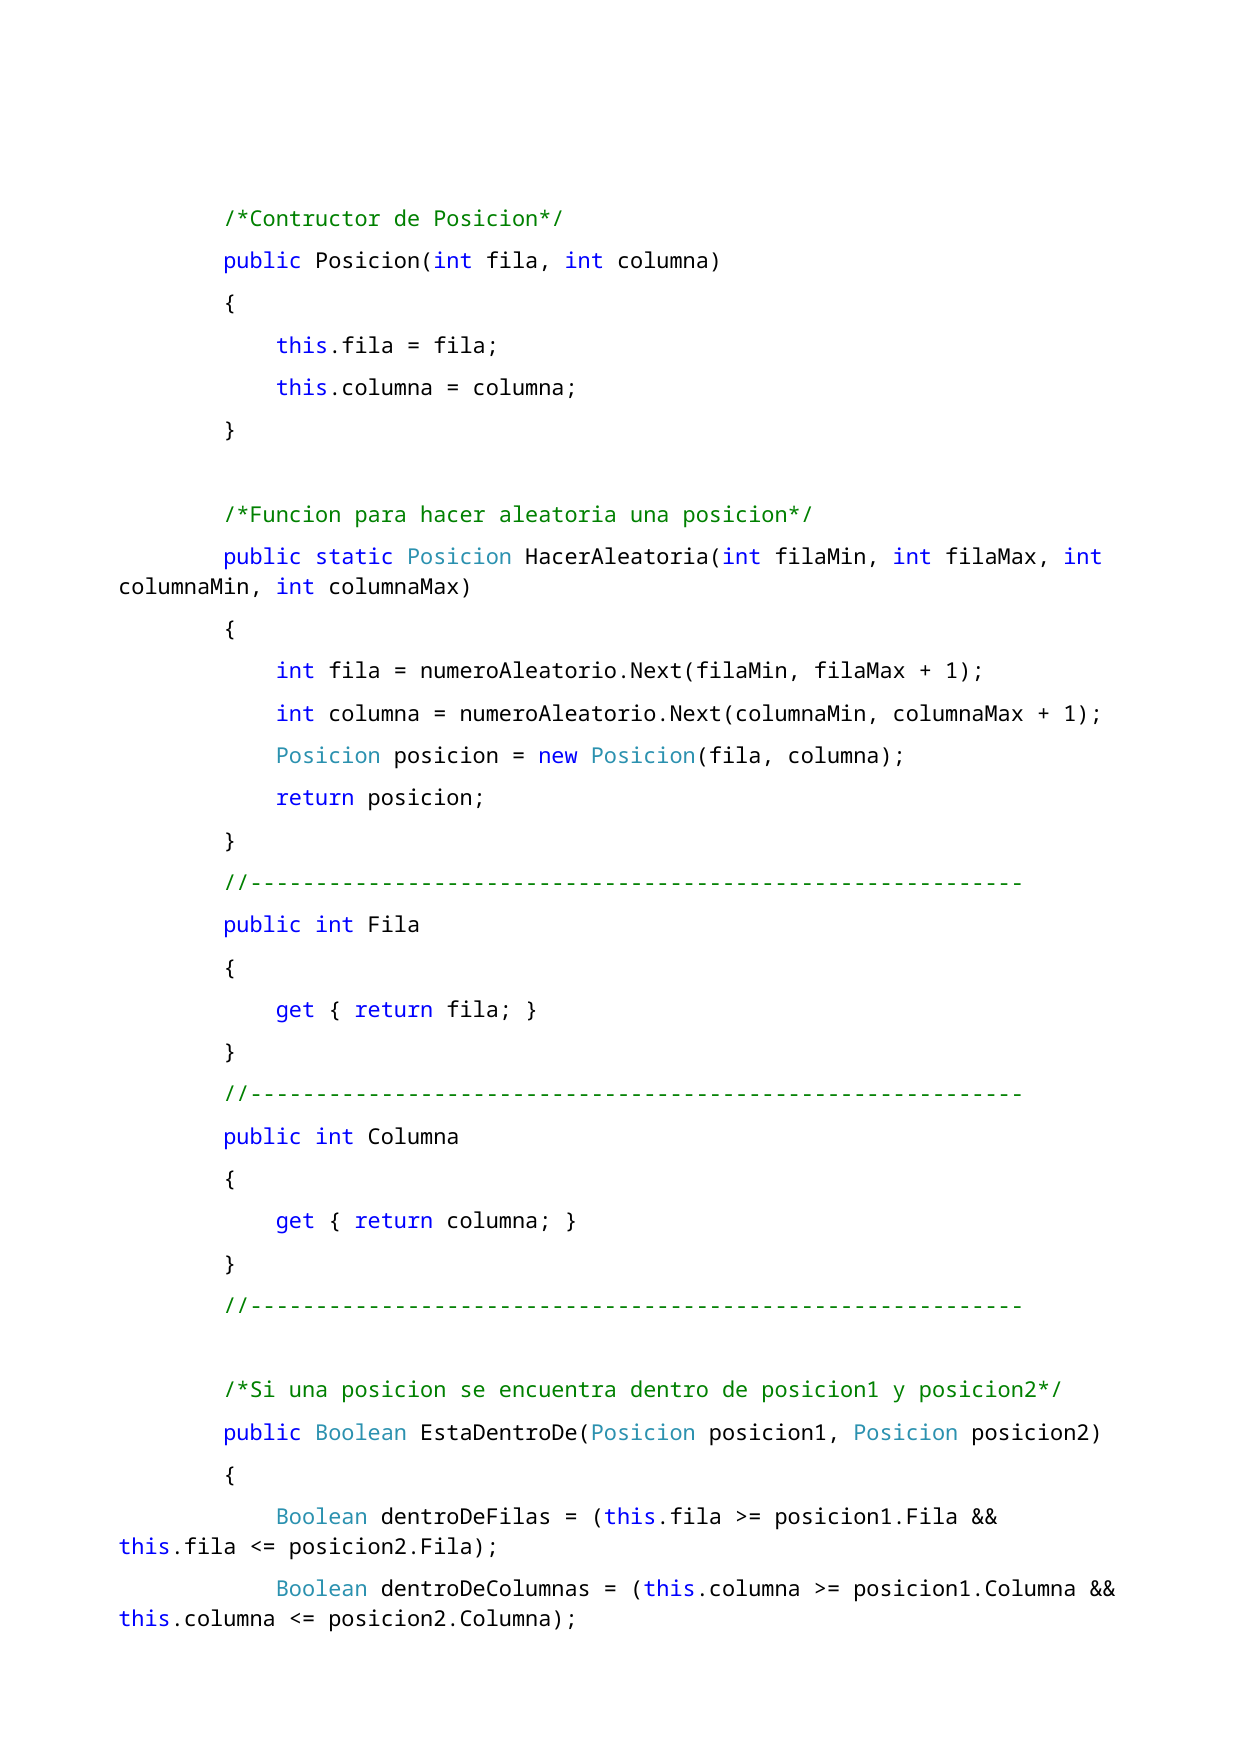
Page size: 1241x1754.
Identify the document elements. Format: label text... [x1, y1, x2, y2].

text int columna = numeroAleatorio.Next(columnaMin, columnaMax + 1); [118, 698, 1122, 727]
text public Boolean EstaDentroDe(Posicion posicion1, Posicion posicion2) [118, 1417, 1122, 1446]
text Boolean dentroDeColumnas = (this.columna >= posicion1.Columna && this.columna <= posicion2.Columna); [118, 1573, 1122, 1633]
text { [118, 1459, 1122, 1489]
text //----------------------------------------------------------- [118, 1078, 1122, 1108]
text } [118, 1036, 1122, 1066]
text /*Funcion para hacer aleatoria una posicion*/ [118, 499, 1122, 528]
text { [118, 951, 1122, 981]
text { [118, 287, 1122, 317]
text //----------------------------------------------------------- [118, 1290, 1122, 1319]
text } [118, 1247, 1122, 1277]
text public int Fila [118, 909, 1122, 939]
text int fila = numeroAleatorio.Next(filaMin, filaMax + 1); [118, 655, 1122, 685]
text { [118, 613, 1122, 643]
text Posicion posicion = new Posicion(fila, columna); [118, 740, 1122, 770]
text public int Columna [118, 1121, 1122, 1150]
text public static Posicion HacerAleatoria(int filaMin, int filaMax, int columnaMin, int columnaMax) [118, 541, 1122, 601]
text //----------------------------------------------------------- [118, 867, 1122, 897]
text /*Si una posicion se encuentra dentro de posicion1 y posicion2*/ [118, 1374, 1122, 1404]
text get { return fila; } [118, 994, 1122, 1023]
text { [118, 1163, 1122, 1193]
text get { return columna; } [118, 1205, 1122, 1235]
text Boolean dentroDeFilas = (this.fila >= posicion1.Fila && this.fila <= posicion2.Fila); [118, 1501, 1122, 1561]
text /*Contructor de Posicion*/ [118, 203, 1122, 232]
text this.fila = fila; [118, 329, 1122, 359]
text return posicion; [118, 782, 1122, 812]
text } [118, 414, 1122, 444]
text } [118, 824, 1122, 854]
text this.columna = columna; [118, 372, 1122, 402]
text public Posicion(int fila, int columna) [118, 245, 1122, 275]
